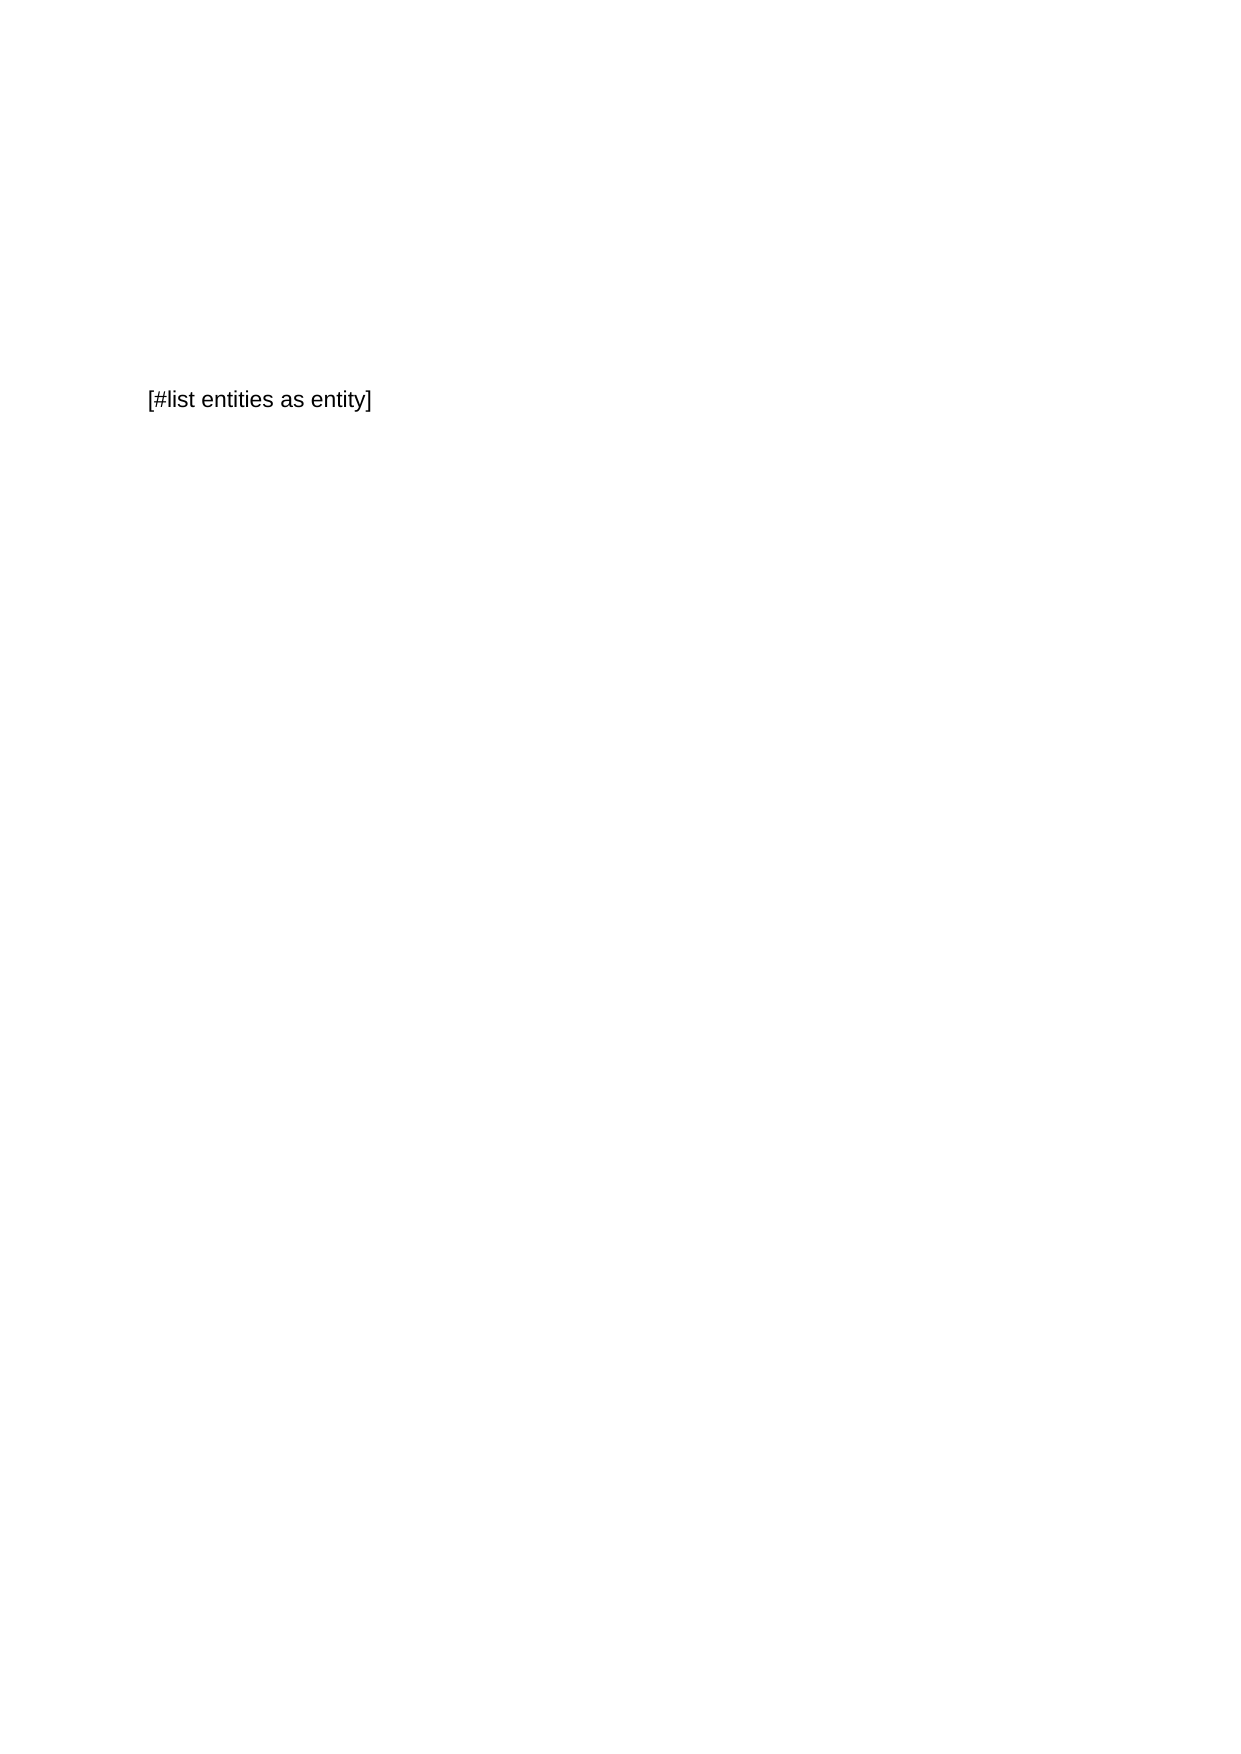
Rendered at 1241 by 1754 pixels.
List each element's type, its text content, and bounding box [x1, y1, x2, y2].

text [#list entities as entity] [148, 386, 1092, 412]
